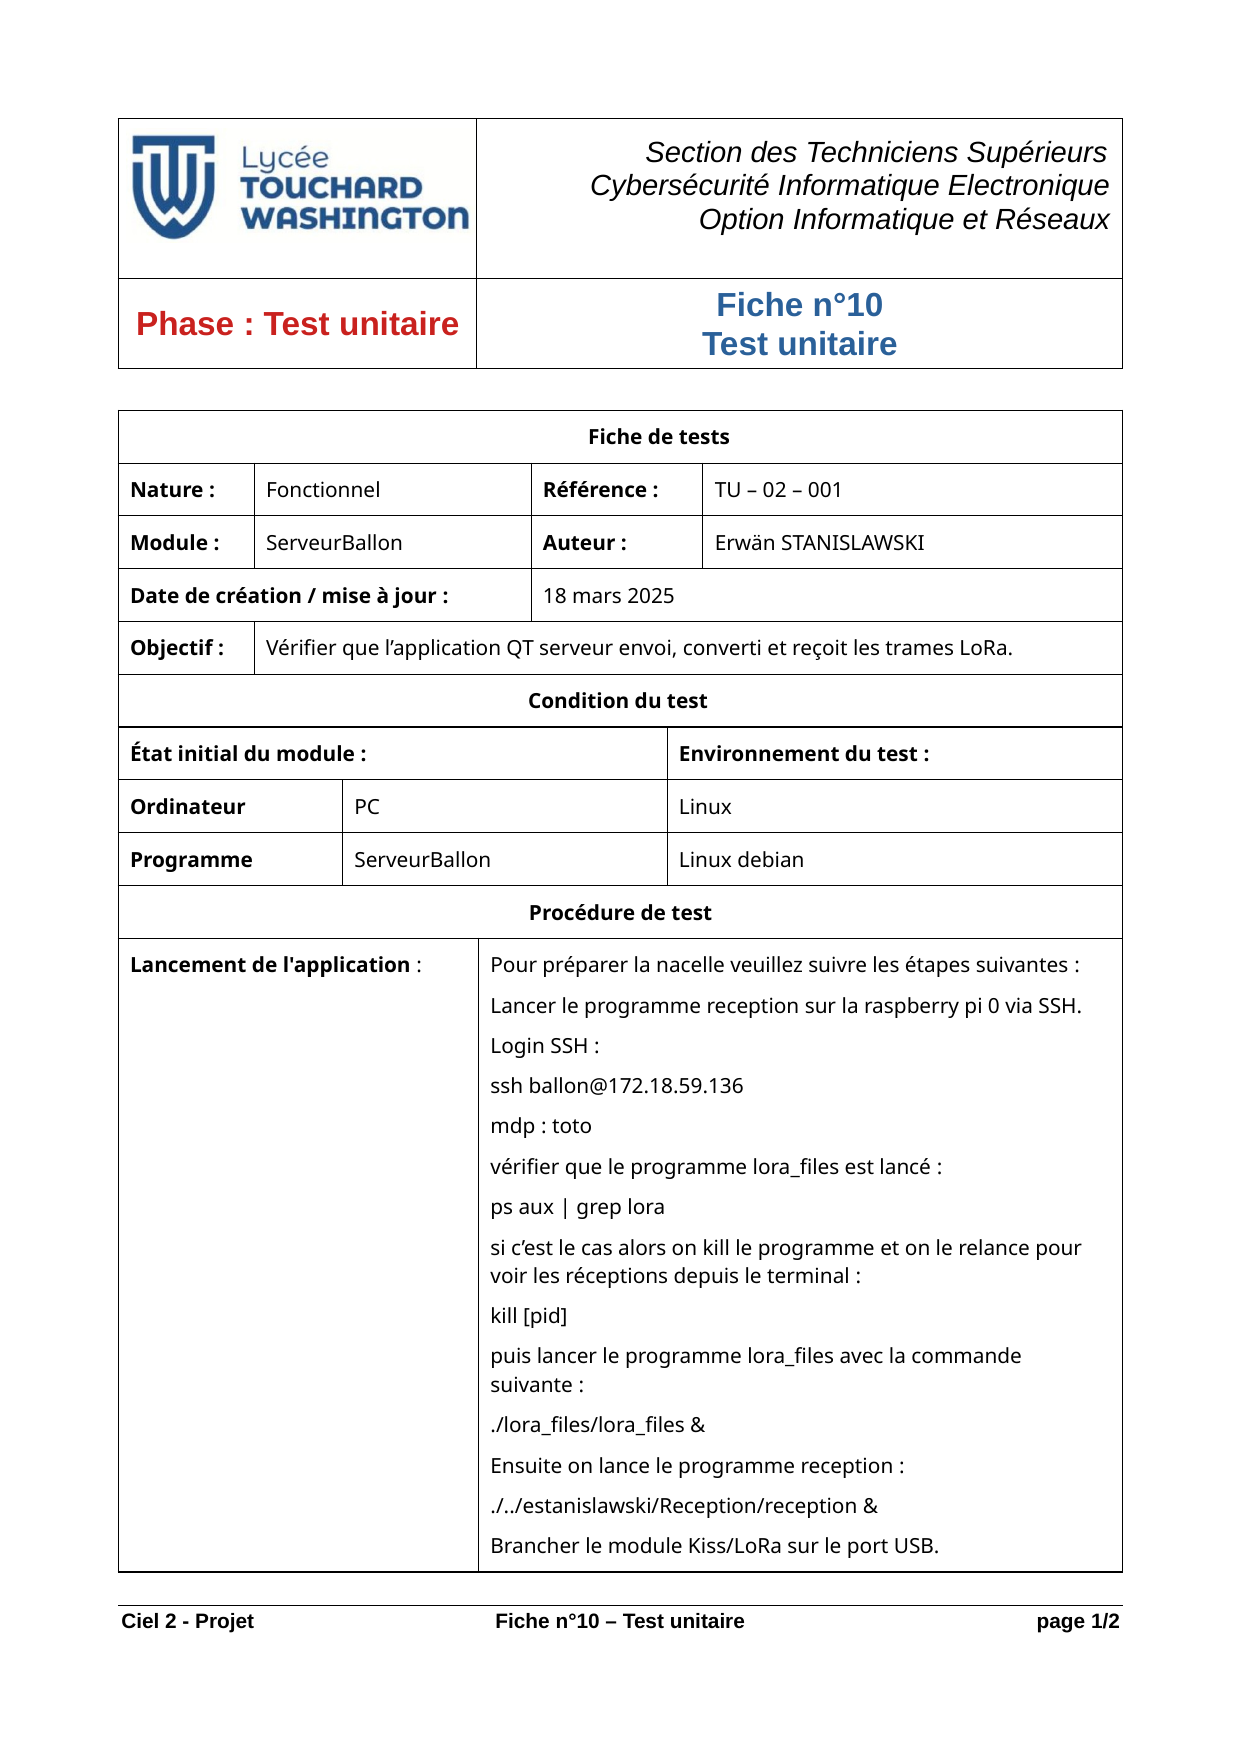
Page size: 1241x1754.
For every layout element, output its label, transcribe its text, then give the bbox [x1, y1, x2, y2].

table_cell Phase : Test unitaire [119, 279, 476, 368]
table_cell Linux debian [668, 833, 1122, 885]
picture [126, 128, 476, 243]
table_cell Fiche n°10 Test unitaire [477, 279, 1122, 368]
table_cell Erwän STANISLAWSKI [703, 516, 1122, 568]
table_cell Environnement du test : [668, 728, 1122, 779]
table_cell Fonctionnel [255, 464, 531, 515]
table_header [477, 119, 1122, 277]
table_cell Lancement de l'application : [119, 939, 478, 1571]
table_cell Programme [119, 833, 342, 885]
table_cell Linux [668, 780, 1122, 832]
table_cell PC [343, 780, 667, 832]
table_cell Module : [119, 516, 254, 568]
table_cell Vérifier que l’application QT serveur envoi, converti et reçoit les trames LoRa. [255, 622, 1122, 674]
table_cell État initial du module : [119, 728, 667, 779]
table_cell Référence : [532, 464, 702, 515]
table_header Fiche de tests [119, 411, 1122, 462]
table_cell Nature : [119, 464, 254, 515]
table_cell Ordinateur [119, 780, 342, 832]
table_cell ServeurBallon [255, 516, 531, 568]
table_cell TU – 02 – 001 [703, 464, 1122, 515]
table_cell 18 mars 2025 [532, 569, 1122, 621]
table_cell Condition du test [119, 675, 1122, 726]
table_cell Auteur : [532, 516, 702, 568]
table_cell ServeurBallon [343, 833, 667, 885]
table_cell Date de création / mise à jour : [119, 569, 531, 621]
table_cell Procédure de test [119, 886, 1122, 938]
table_cell Objectif : [119, 622, 254, 674]
table_cell Pour préparer la nacelle veuillez suivre les étapes suivantes : Lancer le programme reception sur la raspberry pi 0 via SSH. Login SSH : ssh ballon@172.18.59.136 mdp : toto vérifier que le programme lora_files est lancé : ps aux | grep lora si c’est le cas alors on kill le programme et on le relance pour voir les réceptions depuis le terminal : kill [pid] puis lancer le programme lora_files avec la commande suivante : ./lora_files/lora_files & Ensuite on lance le programme reception : ./../estanislawski/Reception/reception & Brancher le module Kiss/LoRa sur le port USB. [479, 939, 1122, 1571]
table_header [119, 119, 476, 277]
